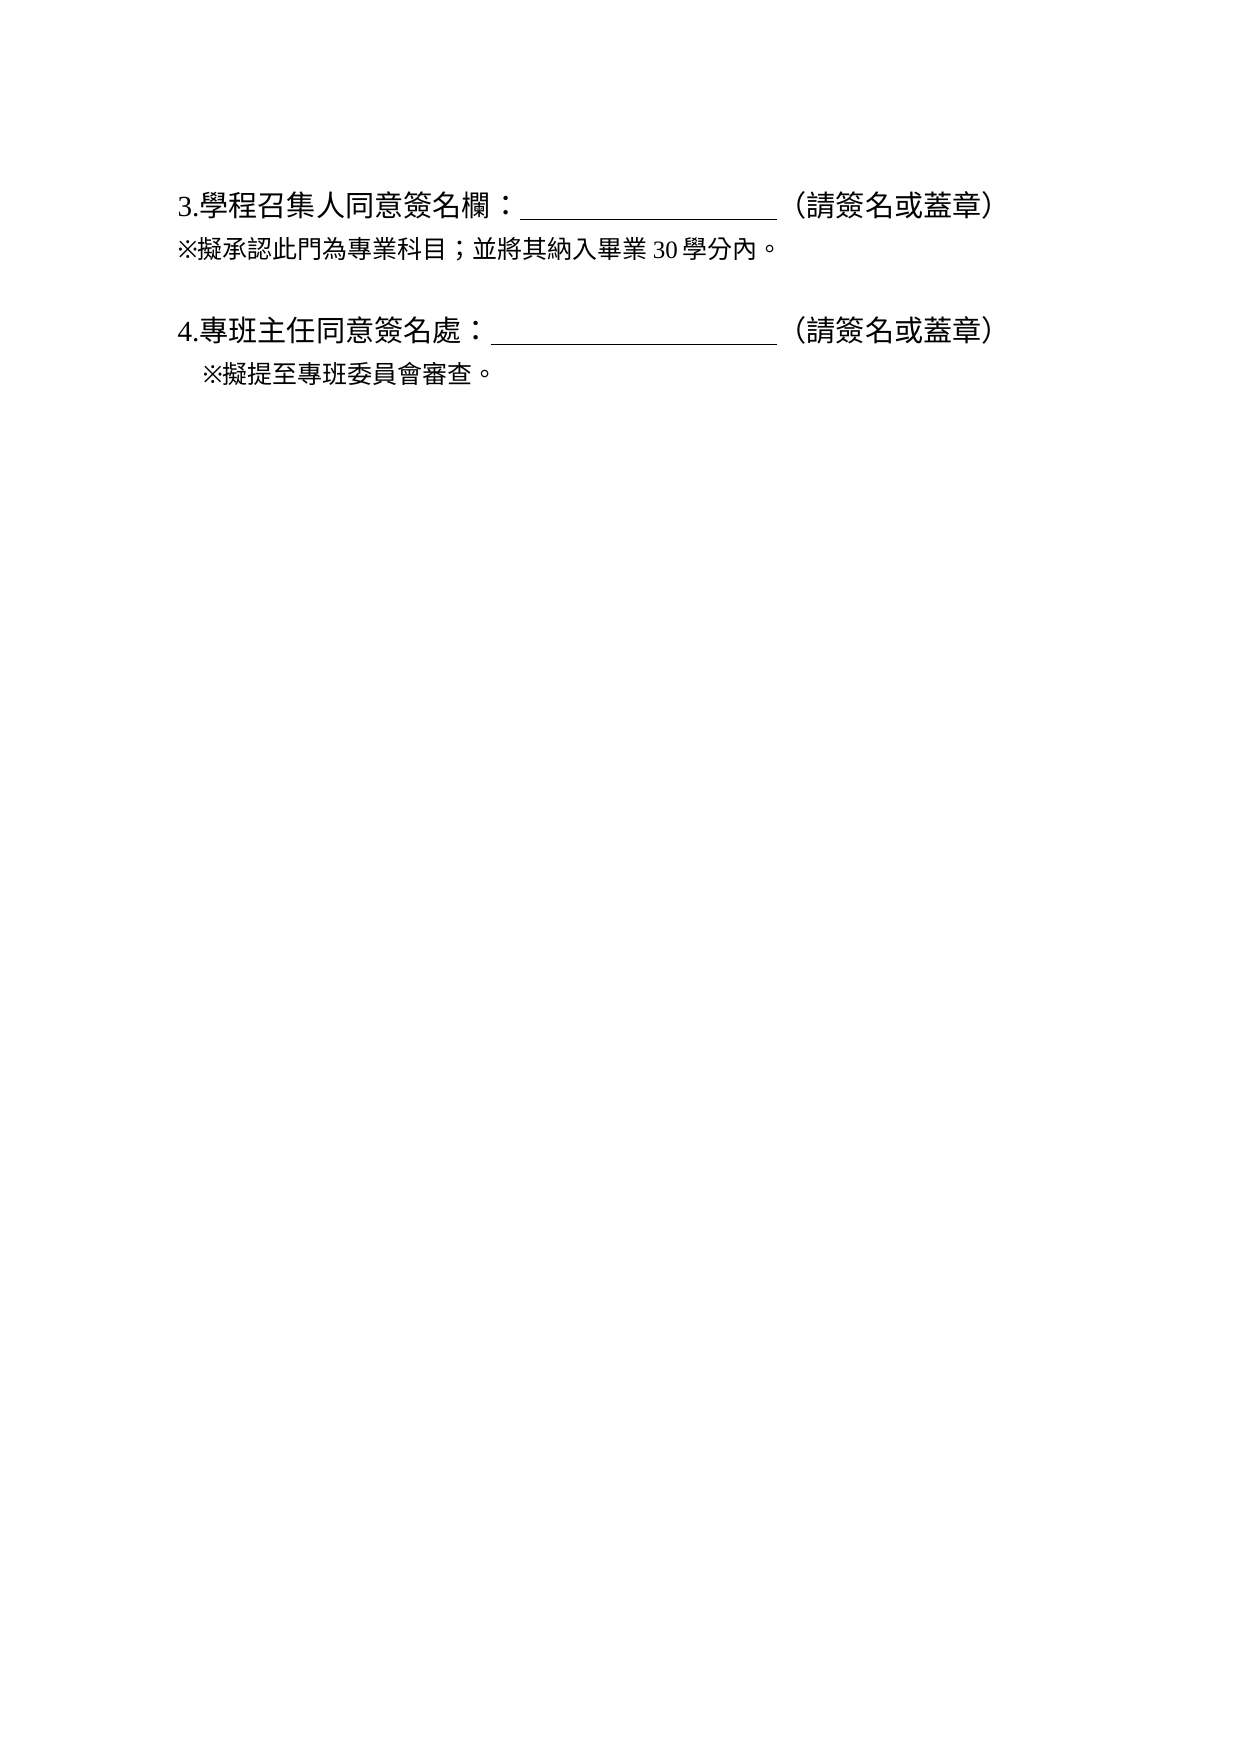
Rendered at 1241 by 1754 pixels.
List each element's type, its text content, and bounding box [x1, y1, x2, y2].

text 3.學程召集人同意簽名欄： （請簽名或蓋章） [177, 183, 1063, 225]
text 4.專班主任同意簽名處： （請簽名或蓋章） [177, 308, 1063, 350]
text ※擬提至專班委員會審查。 [177, 350, 1063, 392]
text ※擬承認此門為專業科目；並將其納入畢業30學分內。 [177, 225, 1063, 267]
